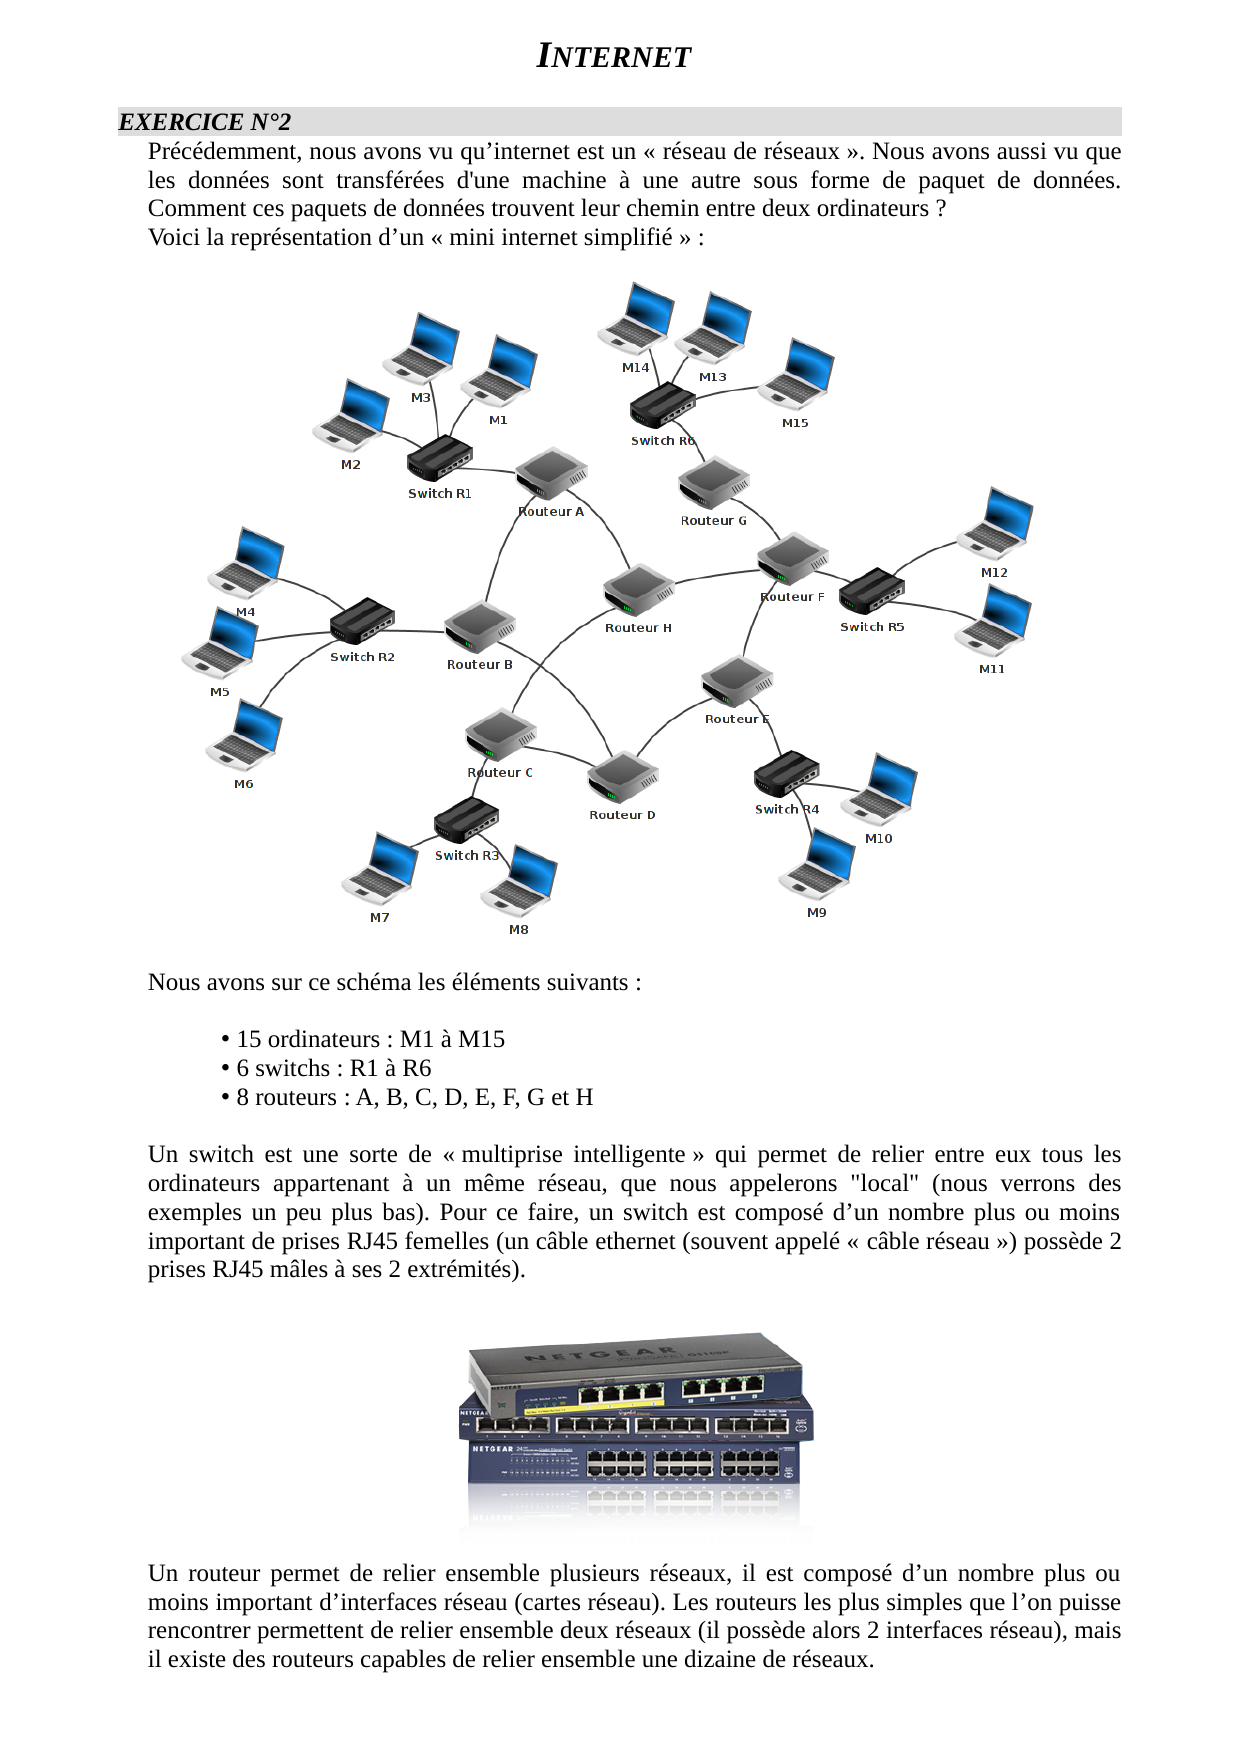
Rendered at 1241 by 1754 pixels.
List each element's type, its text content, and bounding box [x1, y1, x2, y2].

picture [428, 1283, 842, 1558]
list 15 ordinateurs : M1 à M15 [148, 1024, 1122, 1053]
picture [147, 251, 1095, 939]
text Précédemment, nous avons vu qu’internet est un « réseau de réseaux ». Nous avons aussi vu que les données sont transférées d'une machine à une autre sous forme de paquet de données. Comment ces paquets de données trouvent leur chemin entre deux ordinateurs ? [148, 136, 1122, 222]
list 8 routeurs : A, B, C, D, E, F, G et H [148, 1082, 1122, 1111]
list 6 switchs : R1 à R6 [148, 1053, 1122, 1082]
text Un switch est une sorte de « multiprise intelligente » qui permet de relier entre eux tous les ordinateurs appartenant à un même réseau, que nous appelerons "local" (nous verrons des exemples un peu plus bas). Pour ce faire, un switch est composé d’un nombre plus ou moins important de prises RJ45 femelles (un câble ethernet (souvent appelé « câble réseau ») possède 2 prises RJ45 mâles à ses 2 extrémités). [148, 1139, 1122, 1283]
text Voici la représentation d’un « mini internet simplifié » : [148, 222, 1122, 251]
text Nous avons sur ce schéma les éléments suivants : [148, 967, 1122, 996]
text Un routeur permet de relier ensemble plusieurs réseaux, il est composé d’un nombre plus ou moins important d’interfaces réseau (cartes réseau). Les routeurs les plus simples que l’on puisse rencontrer permettent de relier ensemble deux réseaux (il possède alors 2 interfaces réseau), mais il existe des routeurs capables de relier ensemble une dizaine de réseaux. [148, 1558, 1122, 1673]
text Internet [118, 29, 1122, 78]
